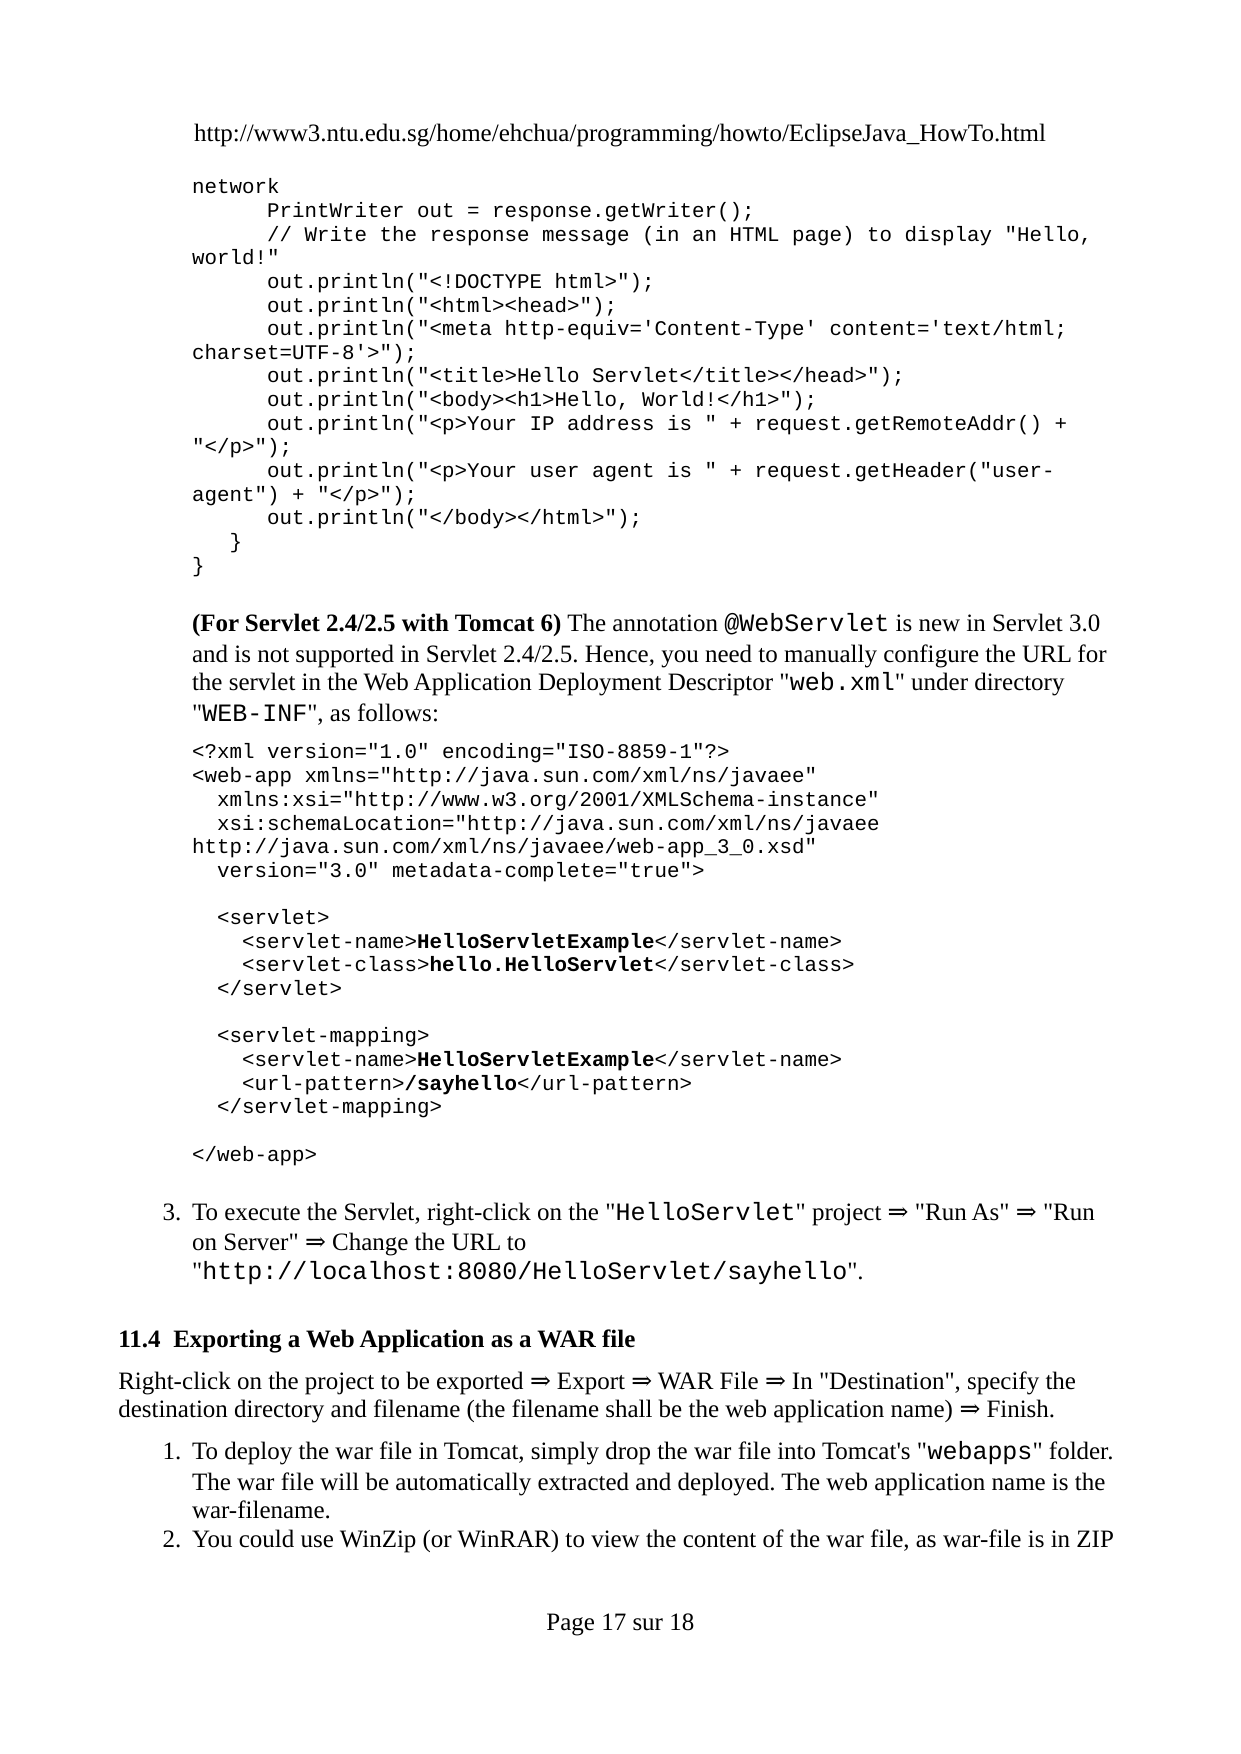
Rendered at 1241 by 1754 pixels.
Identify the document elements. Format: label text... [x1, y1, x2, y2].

text Right-click on the project to be exported ⇒ Export ⇒ WAR File ⇒ In "Destination", specify the destination directory and filename (the filename shall be the web application name) ⇒ Finish. [118, 1366, 1122, 1423]
list <?xml version="1.0" encoding="ISO-8859-1"?> [162, 742, 1122, 765]
list </servlet> [162, 978, 1122, 1002]
list } [162, 555, 1122, 578]
list out.println("</body></html>"); [162, 507, 1122, 531]
list out.println("<!DOCTYPE html>"); [162, 271, 1122, 294]
list You could use WinZip (or WinRAR) to view the content of the war file, as war-file is in ZIP [162, 1524, 1122, 1553]
subtitle 11.4 Exporting a Web Application as a WAR file [118, 1324, 1122, 1353]
list out.println("<p>Your user agent is " + request.getHeader("user-agent") + "</p>"); [162, 460, 1122, 507]
list </servlet-mapping> [162, 1096, 1122, 1120]
list <servlet> [162, 907, 1122, 931]
list <servlet-class>hello.HelloServlet</servlet-class> [162, 954, 1122, 978]
list out.println("<meta http-equiv='Content-Type' content='text/html; charset=UTF-8'>"); [162, 318, 1122, 366]
list <servlet-name>HelloServletExample</servlet-name> [162, 1049, 1122, 1073]
list network [162, 176, 1122, 200]
list </web-app> [162, 1143, 1122, 1167]
list out.println("<html><head>"); [162, 294, 1122, 318]
list <web-app xmlns="http://java.sun.com/xml/ns/javaee" [162, 765, 1122, 789]
list <servlet-mapping> [162, 1025, 1122, 1049]
list (For Servlet 2.4/2.5 with Tomcat 6) The annotation @WebServlet is new in Servlet 3.0 and is not supported in Servlet 2.4/2.5. Hence, you need to manually configure the URL for the servlet in the Web Application Deployment Descriptor "web.xml" under directory "WEB-INF", as follows: [162, 608, 1122, 729]
list To execute the Servlet, right-click on the "HelloServlet" project ⇒ "Run As" ⇒ "Run on Server" ⇒ Change the URL to "http://localhost:8080/HelloServlet/sayhello". [162, 1197, 1122, 1287]
list <url-pattern>/sayhello</url-pattern> [162, 1073, 1122, 1096]
list // Write the response message (in an HTML page) to display "Hello, world!" [162, 224, 1122, 271]
list out.println("<p>Your IP address is " + request.getRemoteAddr() + "</p>"); [162, 413, 1122, 460]
list xmlns:xsi="http://www.w3.org/2001/XMLSchema-instance" [162, 789, 1122, 812]
list <servlet-name>HelloServletExample</servlet-name> [162, 931, 1122, 954]
list version="3.0" metadata-complete="true"> [162, 860, 1122, 883]
list To deploy the war file in Tomcat, simply drop the war file into Tomcat's "webapps" folder. The war file will be automatically extracted and deployed. The web application name is the war-filename. [162, 1436, 1122, 1524]
list PrintWriter out = response.getWriter(); [162, 200, 1122, 224]
list out.println("<title>Hello Servlet</title></head>"); [162, 366, 1122, 389]
list xsi:schemaLocation="http://java.sun.com/xml/ns/javaee http://java.sun.com/xml/ns/javaee/web-app_3_0.xsd" [162, 812, 1122, 860]
list out.println("<body><h1>Hello, World!</h1>"); [162, 389, 1122, 413]
list } [162, 531, 1122, 555]
